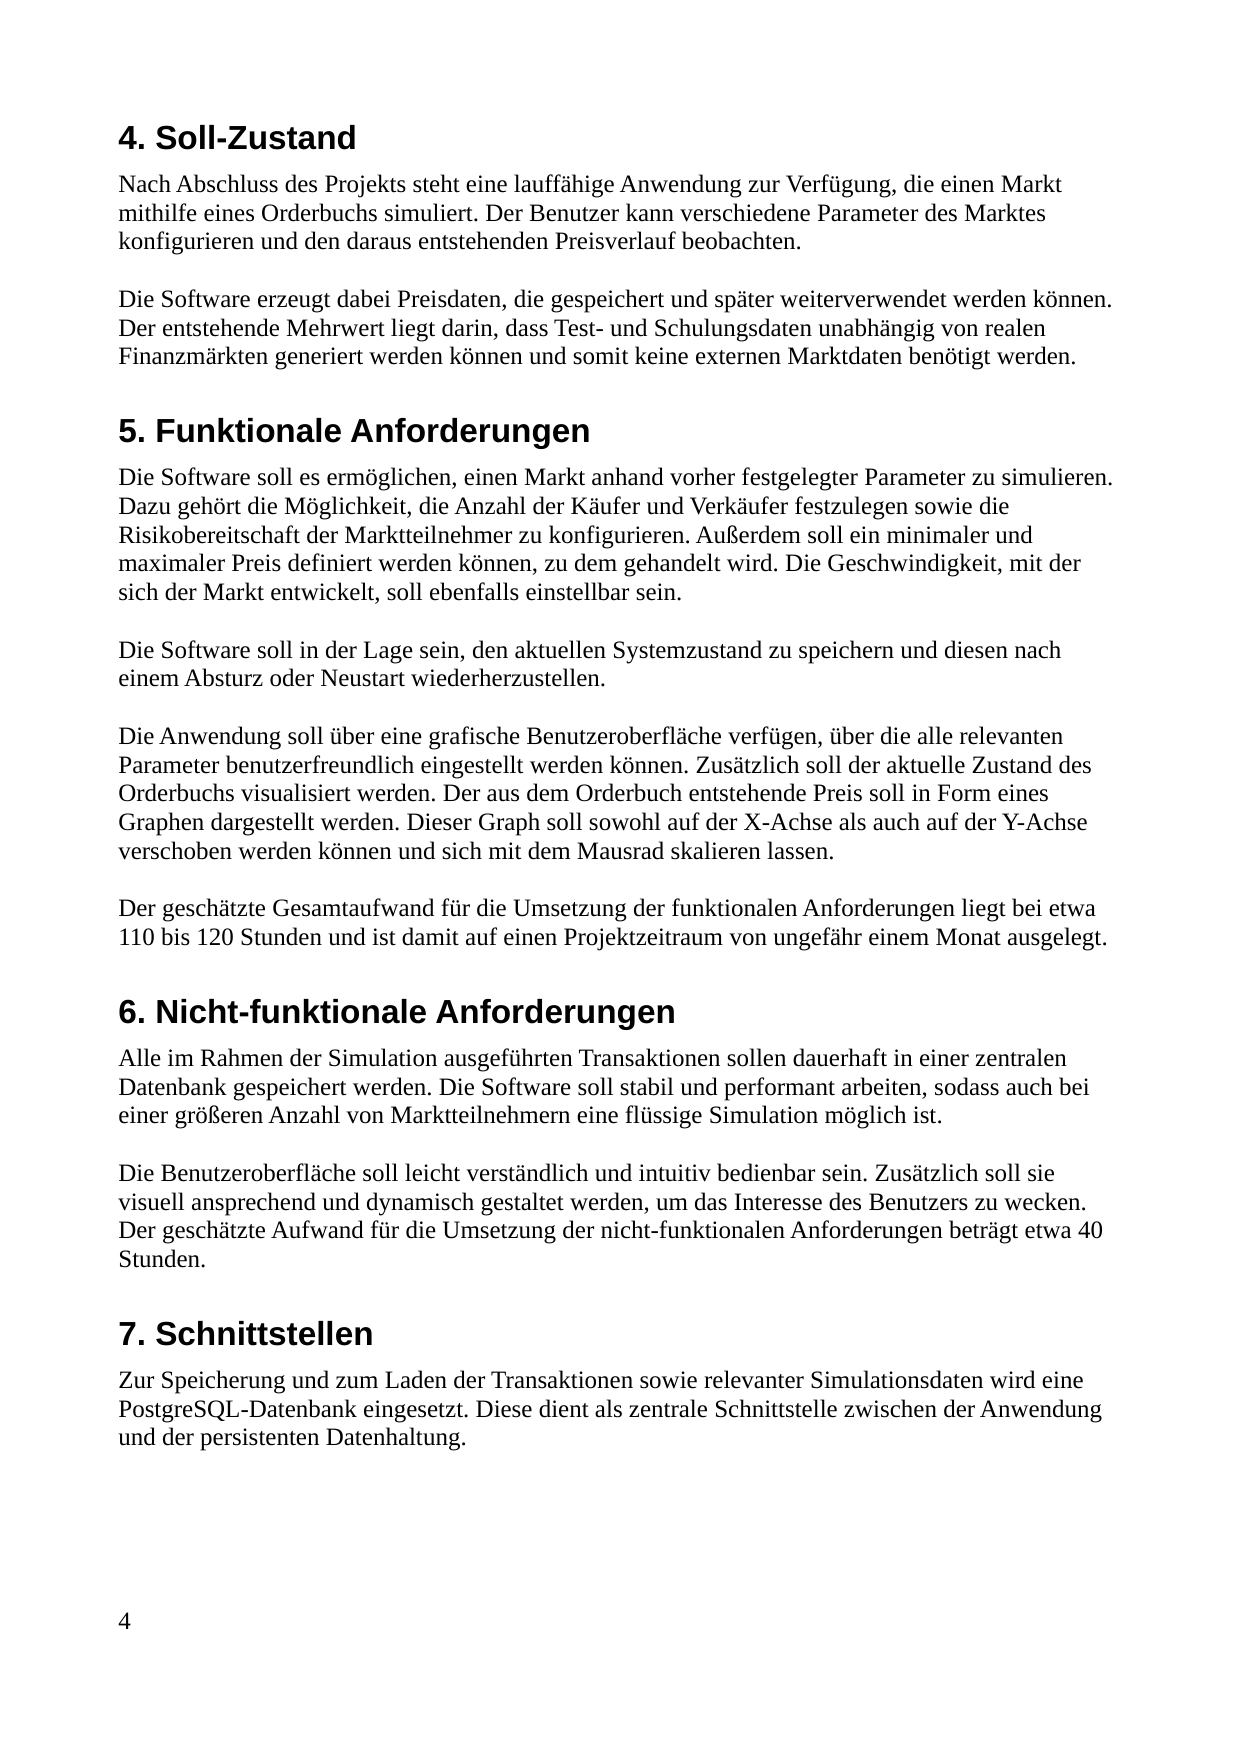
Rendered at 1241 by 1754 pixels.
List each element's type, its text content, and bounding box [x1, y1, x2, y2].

text Die Software soll in der Lage sein, den aktuellen Systemzustand zu speichern und diesen nach einem Absturz oder Neustart wiederherzustellen. [118, 635, 1122, 692]
text Der geschätzte Gesamtaufwand für die Umsetzung der funktionalen Anforderungen liegt bei etwa 110 bis 120 Stunden und ist damit auf einen Projektzeitraum von ungefähr einem Monat ausgelegt. [118, 893, 1122, 951]
subtitle 4. Soll-Zustand [118, 118, 1122, 157]
text Die Anwendung soll über eine grafische Benutzeroberfläche verfügen, über die alle relevanten Parameter benutzerfreundlich eingestellt werden können. Zusätzlich soll der aktuelle Zustand des Orderbuchs visualisiert werden. Der aus dem Orderbuch entstehende Preis soll in Form eines Graphen dargestellt werden. Dieser Graph soll sowohl auf der X-Achse als auch auf der Y-Achse verschoben werden können und sich mit dem Mausrad skalieren lassen. [118, 721, 1122, 865]
text Alle im Rahmen der Simulation ausgeführten Transaktionen sollen dauerhaft in einer zentralen Datenbank gespeichert werden. Die Software soll stabil und performant arbeiten, sodass auch bei einer größeren Anzahl von Marktteilnehmern eine flüssige Simulation möglich ist. [118, 1043, 1122, 1129]
subtitle 6. Nicht-funktionale Anforderungen [118, 992, 1122, 1031]
text Nach Abschluss des Projekts steht eine lauffähige Anwendung zur Verfügung, die einen Markt mithilfe eines Orderbuchs simuliert. Der Benutzer kann verschiedene Parameter des Marktes konfigurieren und den daraus entstehenden Preisverlauf beobachten. [118, 169, 1122, 255]
text Zur Speicherung und zum Laden der Transaktionen sowie relevanter Simulationsdaten wird eine PostgreSQL-Datenbank eingesetzt. Diese dient als zentrale Schnittstelle zwischen der Anwendung und der persistenten Datenhaltung. [118, 1365, 1122, 1451]
subtitle 7. Schnittstellen [118, 1314, 1122, 1352]
text Die Software soll es ermöglichen, einen Markt anhand vorher festgelegter Parameter zu simulieren. Dazu gehört die Möglichkeit, die Anzahl der Käufer und Verkäufer festzulegen sowie die Risikobereitschaft der Marktteilnehmer zu konfigurieren. Außerdem soll ein minimaler und maximaler Preis definiert werden können, zu dem gehandelt wird. Die Geschwindigkeit, mit der sich der Markt entwickelt, soll ebenfalls einstellbar sein. [118, 462, 1122, 606]
subtitle 5. Funktionale Anforderungen [118, 411, 1122, 450]
text Die Benutzeroberfläche soll leicht verständlich und intuitiv bedienbar sein. Zusätzlich soll sie visuell ansprechend und dynamisch gestaltet werden, um das Interesse des Benutzers zu wecken. Der geschätzte Aufwand für die Umsetzung der nicht-funktionalen Anforderungen beträgt etwa 40 Stunden. [118, 1158, 1122, 1273]
text Die Software erzeugt dabei Preisdaten, die gespeichert und später weiterverwendet werden können. Der entstehende Mehrwert liegt darin, dass Test- und Schulungsdaten unabhängig von realen Finanzmärkten generiert werden können und somit keine externen Marktdaten benötigt werden. [118, 284, 1122, 370]
